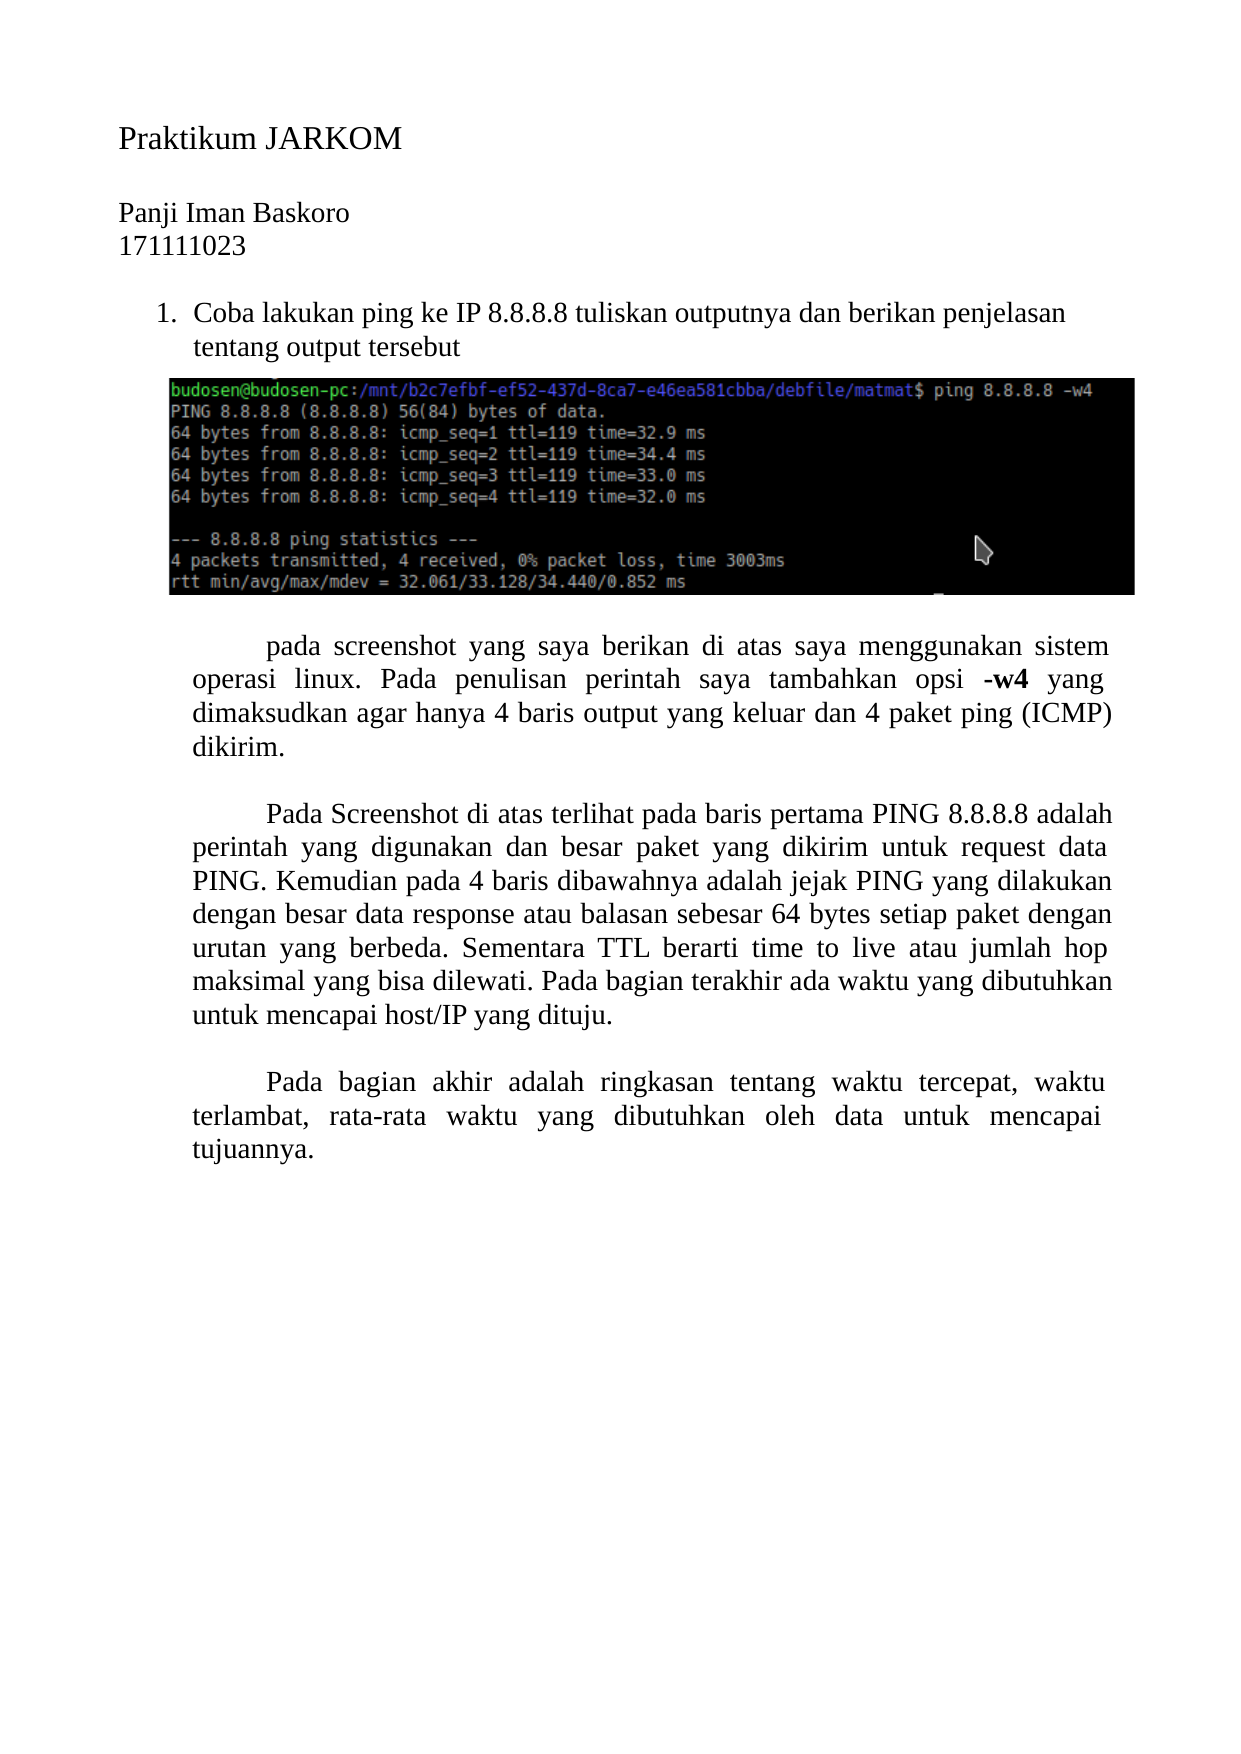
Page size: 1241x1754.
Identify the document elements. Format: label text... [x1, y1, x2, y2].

list Coba lakukan ping ke IP 8.8.8.8 tuliskan outputnya dan berikan penjelasan tentang output tersebut [156, 295, 1122, 362]
picture [168, 378, 1135, 595]
text pada screenshot yang saya berikan di atas saya menggunakan sistem operasi linux. Pada penulisan perintah saya tambahkan opsi -w4 yang dimaksudkan agar hanya 4 baris output yang keluar dan 4 paket ping (ICMP) dikirim. [118, 628, 1122, 762]
text 171111023 [118, 228, 1122, 262]
text Praktikum JARKOM [118, 118, 1122, 156]
text Panji Iman Baskoro [118, 195, 1122, 228]
text Pada Screenshot di atas terlihat pada baris pertama PING 8.8.8.8 adalah perintah yang digunakan dan besar paket yang dikirim untuk request data PING. Kemudian pada 4 baris dibawahnya adalah jejak PING yang dilakukan dengan besar data response atau balasan sebesar 64 bytes setiap paket dengan urutan yang berbeda. Sementara TTL berarti time to live atau jumlah hop maksimal yang bisa dilewati. Pada bagian terakhir ada waktu yang dibutuhkan untuk mencapai host/IP yang dituju. [118, 796, 1122, 1031]
text Pada bagian akhir adalah ringkasan tentang waktu tercepat, waktu terlambat, rata-rata waktu yang dibutuhkan oleh data untuk mencapai tujuannya. [118, 1064, 1122, 1165]
